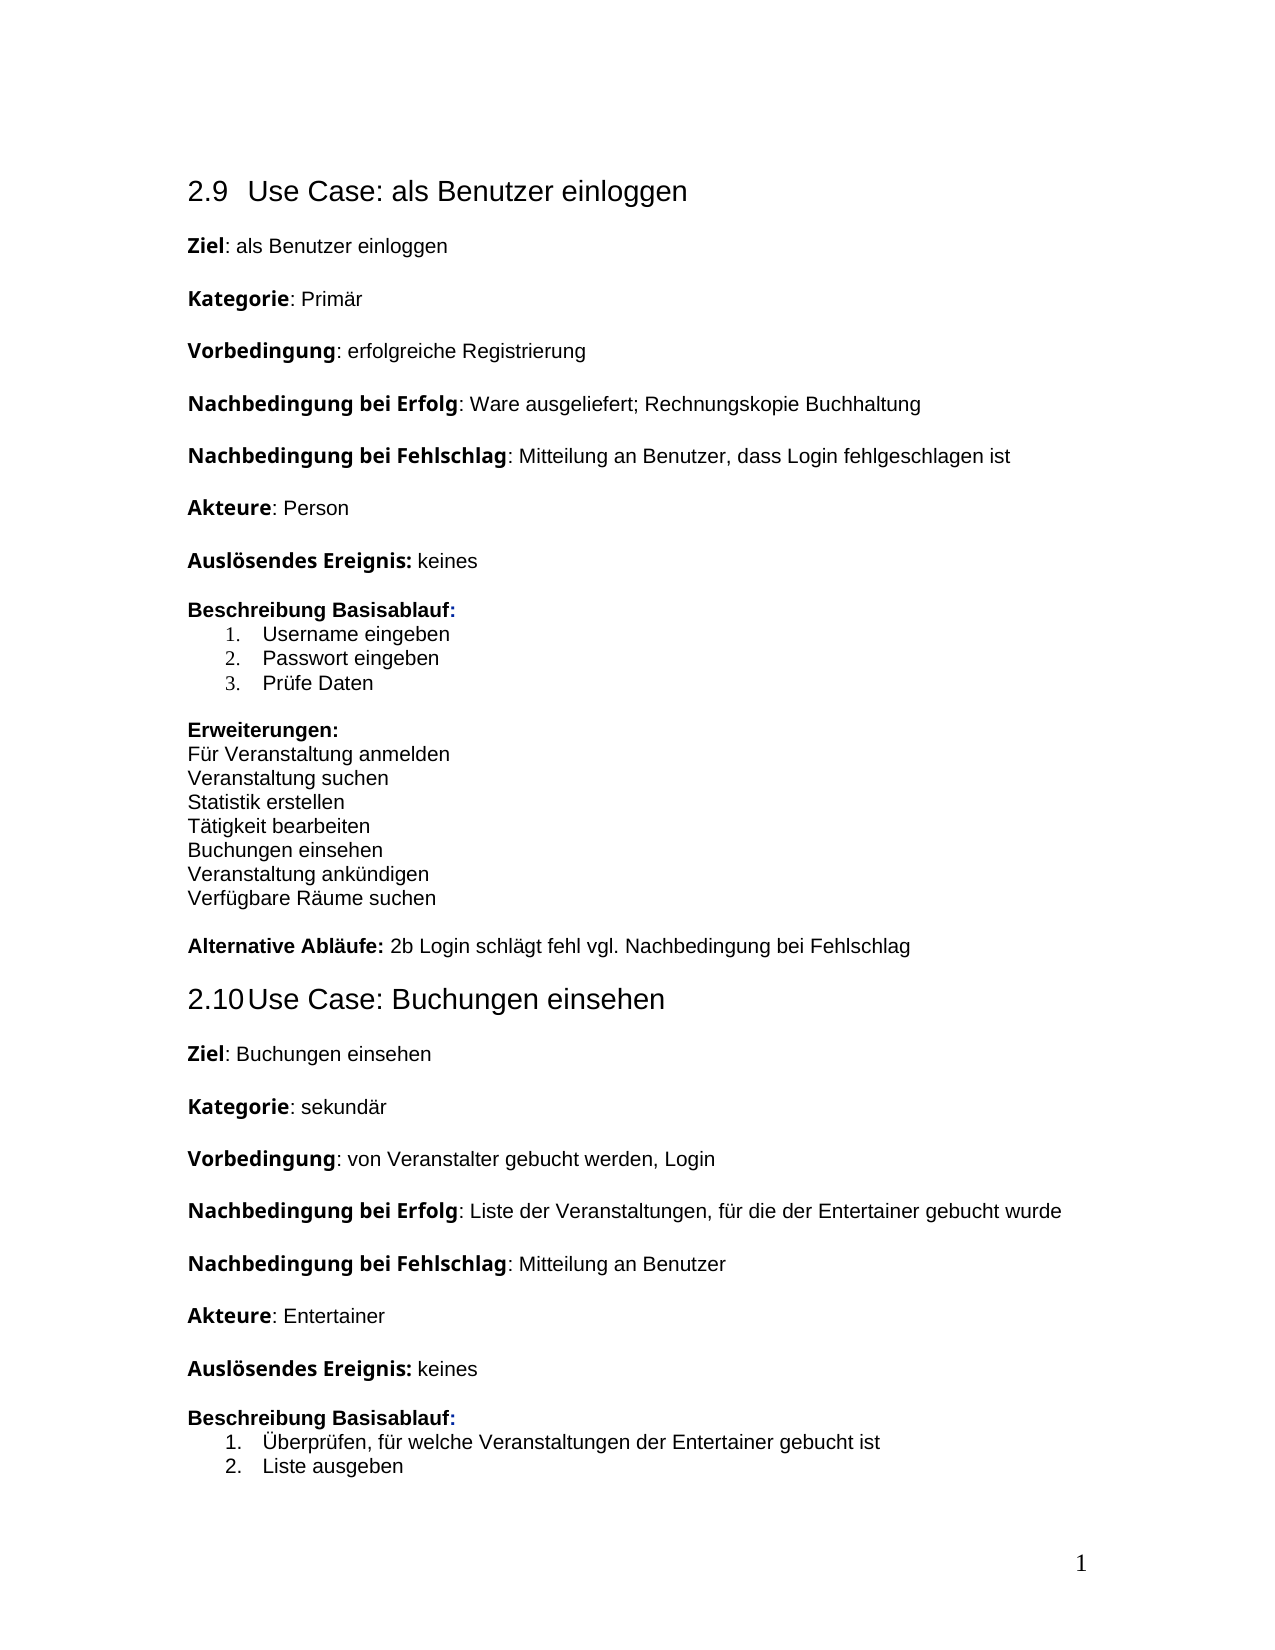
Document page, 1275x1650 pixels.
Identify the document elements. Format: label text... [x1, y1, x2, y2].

text Nachbedingung bei Erfolg: Liste der Veranstaltungen, für die der Entertainer gebucht wurde [187, 1197, 1087, 1225]
text Nachbedingung bei Erfolg: Ware ausgeliefert; Rechnungskopie Buchhaltung [187, 389, 1087, 417]
text Veranstaltung suchen [187, 766, 1087, 790]
text Beschreibung Basisablauf: [187, 598, 1087, 622]
text Nachbedingung bei Fehlschlag: Mitteilung an Benutzer, dass Login fehlgeschlagen ist [187, 441, 1087, 469]
text Nachbedingung bei Fehlschlag: Mitteilung an Benutzer [187, 1249, 1087, 1277]
text Ziel: als Benutzer einloggen [187, 231, 1087, 260]
list Passwort eingeben [225, 646, 1087, 670]
text Beschreibung Basisablauf: [187, 1406, 1087, 1430]
list Überprüfen, für welche Veranstaltungen der Entertainer gebucht ist [225, 1430, 1087, 1454]
text Akteure: Person [187, 493, 1087, 522]
list Liste ausgeben [225, 1454, 1087, 1478]
text Verfügbare Räume suchen [187, 886, 1087, 910]
list Prüfe Daten [225, 670, 1087, 694]
text Kategorie: Primär [187, 284, 1087, 312]
text Kategorie: sekundär [187, 1092, 1087, 1120]
text Buchungen einsehen [187, 838, 1087, 862]
text Vorbedingung: von Veranstalter gebucht werden, Login [187, 1144, 1087, 1173]
subtitle Use Case: Buchungen einsehen [187, 982, 1087, 1015]
text Ziel: Buchungen einsehen [187, 1039, 1087, 1068]
text Veranstaltung ankündigen [187, 862, 1087, 886]
text Vorbedingung: erfolgreiche Registrierung [187, 336, 1087, 365]
text Tätigkeit bearbeiten [187, 814, 1087, 838]
text Akteure: Entertainer [187, 1301, 1087, 1330]
text Statistik erstellen [187, 790, 1087, 814]
text Alternative Abläufe: 2b Login schlägt fehl vgl. Nachbedingung bei Fehlschlag [187, 934, 1087, 958]
text Für Veranstaltung anmelden [187, 742, 1087, 766]
text Auslösendes Ereignis: keines [187, 546, 1087, 574]
text Erweiterungen: [187, 718, 1087, 742]
list Username eingeben [225, 622, 1087, 646]
text Auslösendes Ereignis: keines [187, 1354, 1087, 1382]
subtitle Use Case: als Benutzer einloggen [187, 174, 1087, 207]
